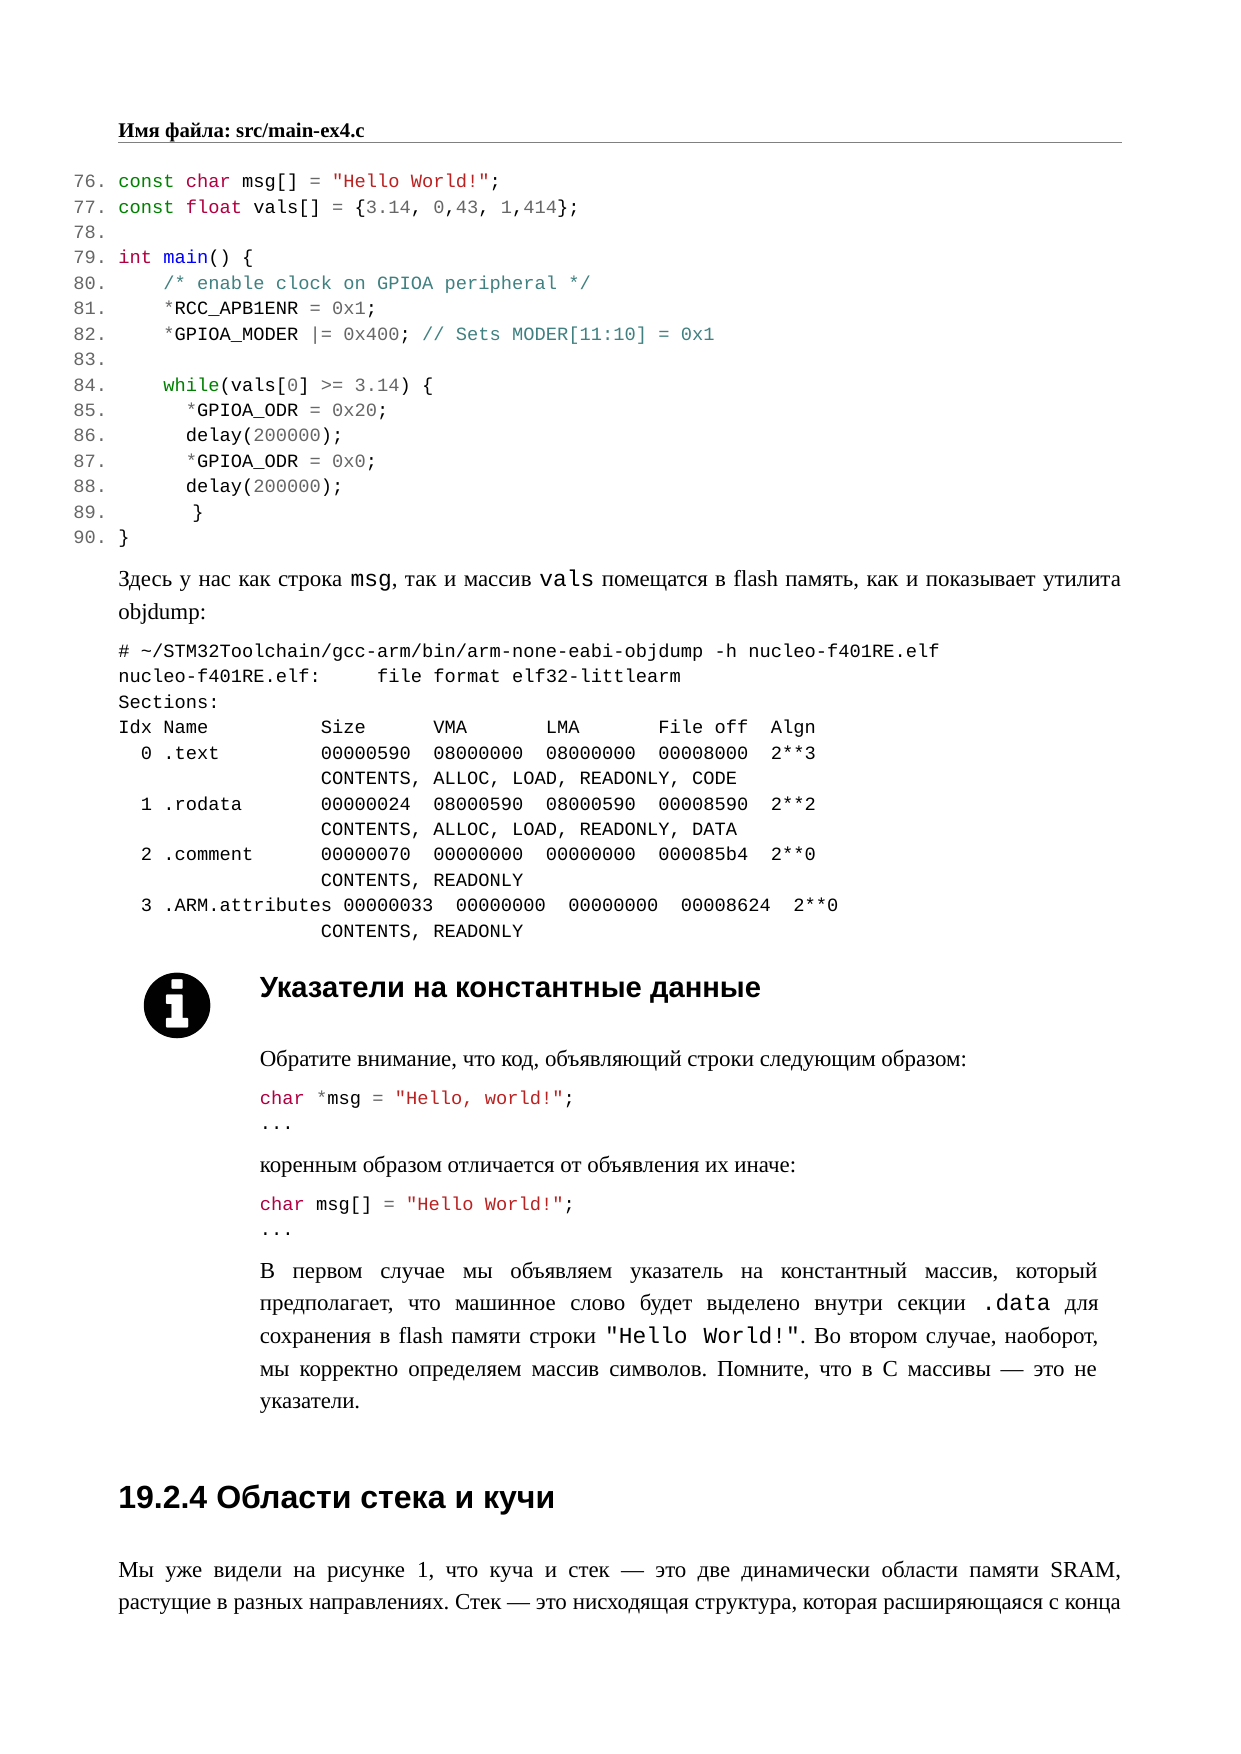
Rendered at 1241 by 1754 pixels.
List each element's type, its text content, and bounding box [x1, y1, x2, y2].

text 1 .rodata 00000024 08000590 08000590 00008590 2**2 [118, 794, 1122, 816]
text 2 .comment 00000070 00000000 00000000 000085b4 2**0 [118, 845, 1122, 866]
text Здесь у нас как строка msg, так и массив vals помещатся в flash память, как и показывает утилита objdump: [118, 565, 1122, 625]
list } [118, 502, 1122, 524]
text Имя файла: src/main-ex4.c [118, 118, 1122, 142]
list *GPIOA_MODER |= 0x400; // Sets MODER[11:10] = 0x1 [118, 324, 1122, 346]
subtitle 19.2.4 Области стека и кучи [118, 1478, 1122, 1515]
list delay(200000); [118, 477, 1122, 498]
text Sections: [118, 693, 1122, 714]
list } [118, 528, 1122, 549]
list while(vals[0] >= 3.14) { [118, 375, 1122, 397]
list const float vals[] = {3.14, 0,43, 1,414}; [118, 197, 1122, 219]
table_header [118, 947, 236, 1449]
list /* enable clock on GPIOA peripheral */ [118, 274, 1122, 295]
table_header Указатели на константные данные Обратите внимание, что код, объявляющий строки следующим образом: char *msg = "Hello, world!"; ... коренным образом отличается от объявления их иначе: char msg[] = "Hello World!"; ... В первом случае мы объявляем указатель на константный массив, который предполагает, что машинное слово будет выделено внутри секции .data для сохранения в flash памяти строки "Hello World!". Во втором случае, наоборот, мы корректно определяем массив символов. Помните, что в C массивы — это не указатели. [236, 947, 1122, 1449]
text Idx Name Size VMA LMA File off Algn [118, 718, 1122, 739]
list *GPIOA_ODR = 0x0; [118, 452, 1122, 473]
text 3 .ARM.attributes 00000033 00000000 00000000 00008624 2**0 [118, 896, 1122, 917]
list delay(200000); [118, 426, 1122, 447]
text Мы уже видели на рисунке 1, что куча и стек — это две динамически области памяти SRAM, растущие в разных направлениях. Стек — это нисходящая структура, которая расширяющаяся с конца [118, 1556, 1122, 1614]
list *GPIOA_ODR = 0x20; [118, 401, 1122, 422]
text 0 .text 00000590 08000000 08000000 00008000 2**3 [118, 743, 1122, 765]
picture [141, 970, 213, 1041]
text CONTENTS, READONLY [118, 921, 1122, 943]
list int main() { [118, 248, 1122, 269]
text nucleo-f401RE.elf: file format elf32-littlearm [118, 667, 1122, 688]
text # ~/STM32Toolchain/gcc-arm/bin/arm-none-eabi-objdump -h nucleo-f401RE.elf [118, 642, 1122, 663]
text CONTENTS, READONLY [118, 871, 1122, 892]
list *RCC_APB1ENR = 0x1; [118, 299, 1122, 320]
text CONTENTS, ALLOC, LOAD, READONLY, CODE [118, 769, 1122, 790]
list const char msg[] = "Hello World!"; [118, 172, 1122, 193]
text CONTENTS, ALLOC, LOAD, READONLY, DATA [118, 820, 1122, 841]
